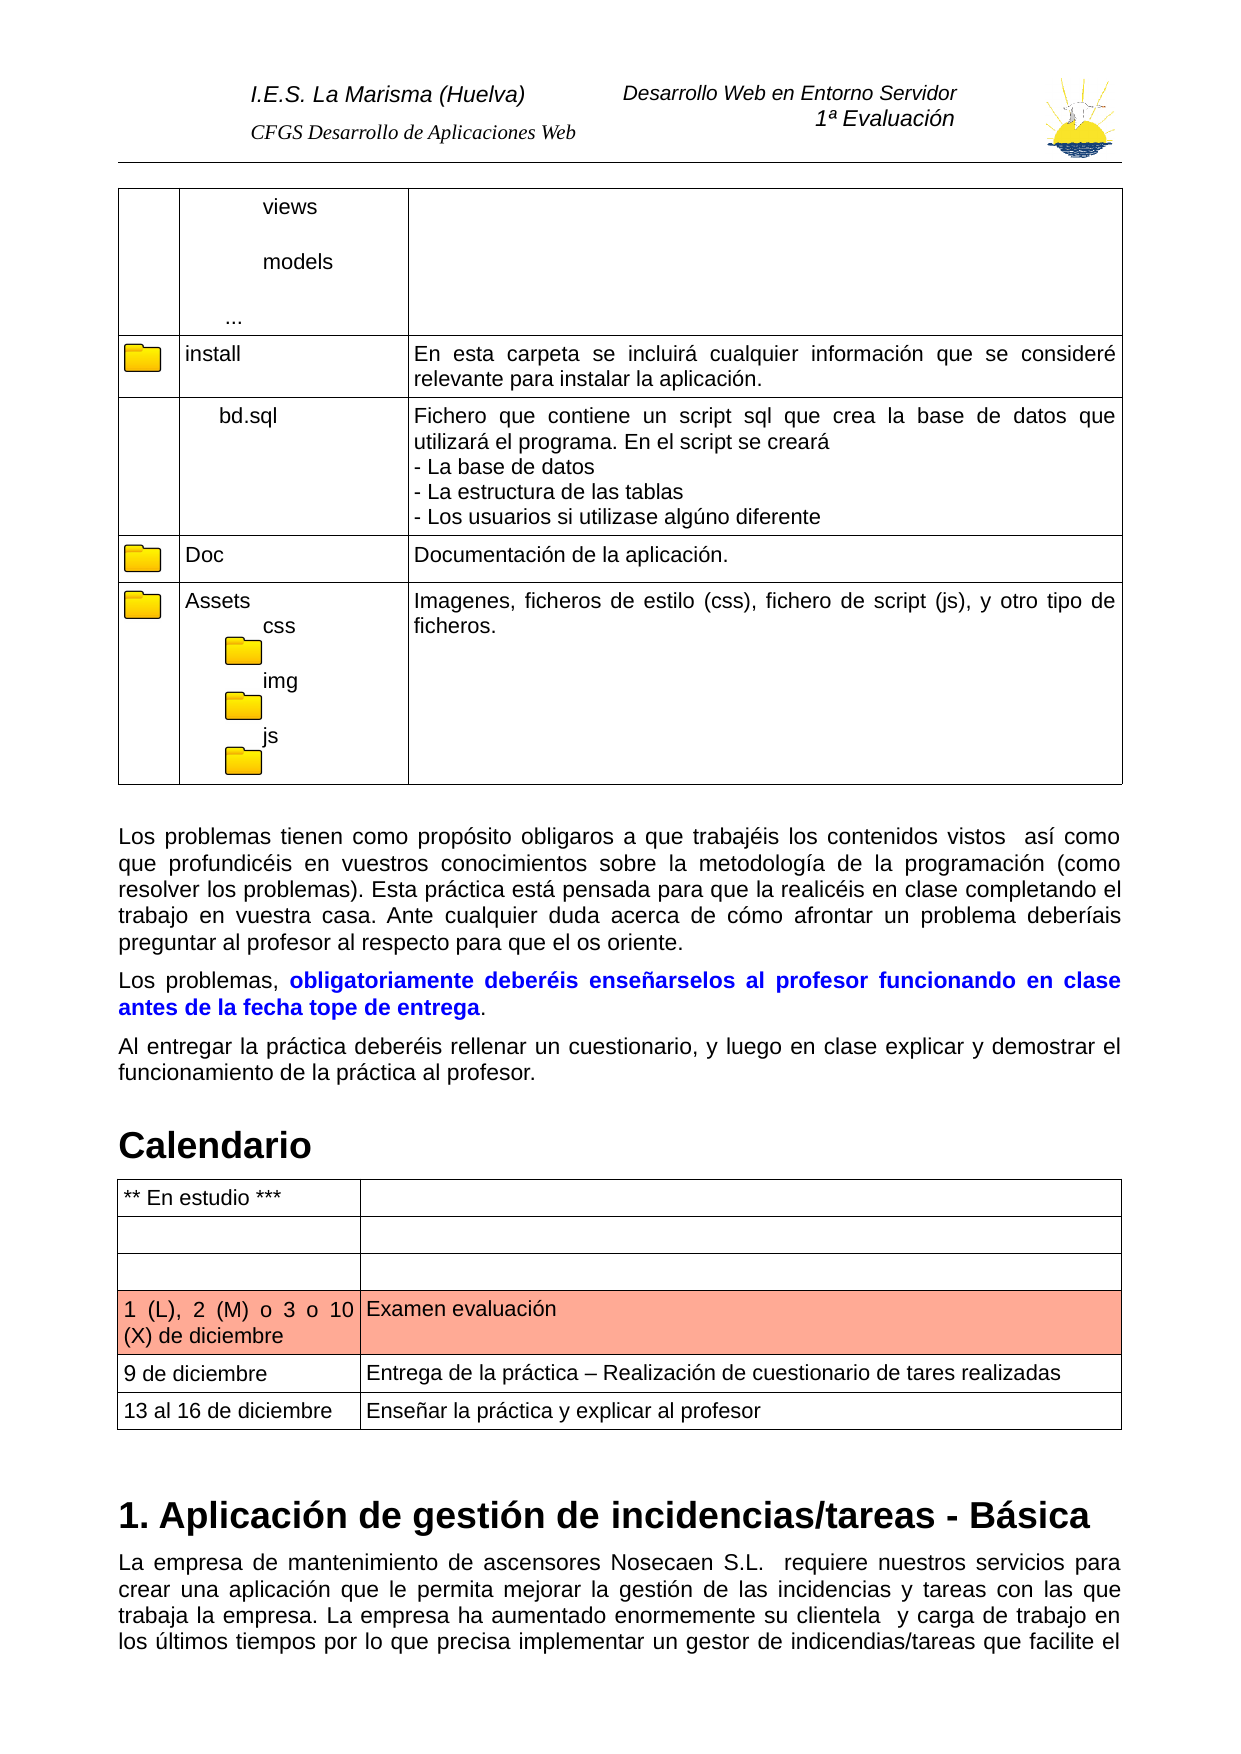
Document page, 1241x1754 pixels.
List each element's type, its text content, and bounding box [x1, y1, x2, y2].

table_cell bd.sql [180, 398, 408, 535]
text Los problemas, obligatoriamente deberéis enseñarselos al profesor funcionando en clase antes de la fecha tope de entrega. [118, 967, 1122, 1020]
table_cell Entrega de la práctica – Realización de cuestionario de tares realizadas [361, 1355, 1121, 1392]
table_header [361, 1180, 1121, 1216]
subtitle Calendario [118, 1123, 1122, 1166]
table_cell 9 de diciembre [118, 1355, 360, 1392]
table_cell 1 (L), 2 (M) o 3 o 10 (X) de diciembre [118, 1291, 360, 1354]
table_cell [119, 336, 179, 397]
table_cell [119, 398, 179, 535]
table_cell [361, 1254, 1121, 1290]
text Al entregar la práctica deberéis rellenar un cuestionario, y luego en clase explicar y demostrar el funcionamiento de la práctica al profesor. [118, 1033, 1122, 1085]
table_cell Enseñar la práctica y explicar al profesor [361, 1393, 1121, 1429]
table_cell Assets css img js [180, 583, 408, 784]
table_cell En esta carpeta se incluirá cualquier información que se consideré relevante para instalar la aplicación. [409, 336, 1122, 397]
table_cell Fichero que contiene un script sql que crea la base de datos que utilizará el programa. En el script se creará - La base de datos - La estructura de las tablas - Los usuarios si utilizase algúno diferente [409, 398, 1122, 535]
text La empresa de mantenimiento de ascensores Nosecaen S.L. requiere nuestros servicios para crear una aplicación que le permita mejorar la gestión de las incidencias y tareas con las que trabaja la empresa. La empresa ha aumentado enormemente su clientela y carga de trabajo en los últimos tiempos por lo que precisa implementar un gestor de indicendias/tareas que facilite el [118, 1549, 1122, 1654]
table_cell install [180, 336, 408, 397]
table_cell Examen evaluación [361, 1291, 1121, 1354]
table_cell [119, 189, 179, 335]
subtitle 1. Aplicación de gestión de incidencias/tareas - Básica [118, 1493, 1122, 1537]
text Los problemas tienen como propósito obligaros a que trabajéis los contenidos vistos así como que profundicéis en vuestros conocimientos sobre la metodología de la programación (como resolver los problemas). Esta práctica está pensada para que la realicéis en clase completando el trabajo en vuestra casa. Ante cualquier duda acerca de cómo afrontar un problema deberíais preguntar al profesor al respecto para que el os oriente. [118, 823, 1122, 955]
table_cell views models ... [180, 189, 408, 335]
table_cell 13 al 16 de diciembre [118, 1393, 360, 1429]
table_cell [119, 536, 179, 582]
table_header ** En estudio *** [118, 1180, 360, 1216]
table_cell [118, 1217, 360, 1253]
table_cell Doc [180, 536, 408, 582]
table_cell Documentación de la aplicación. [409, 536, 1122, 582]
table_cell [118, 1254, 360, 1290]
table_cell Imagenes, ficheros de estilo (css), fichero de script (js), y otro tipo de ficheros. [409, 583, 1122, 784]
table_cell [361, 1217, 1121, 1253]
table_cell [119, 583, 179, 784]
table_cell [409, 189, 1122, 335]
